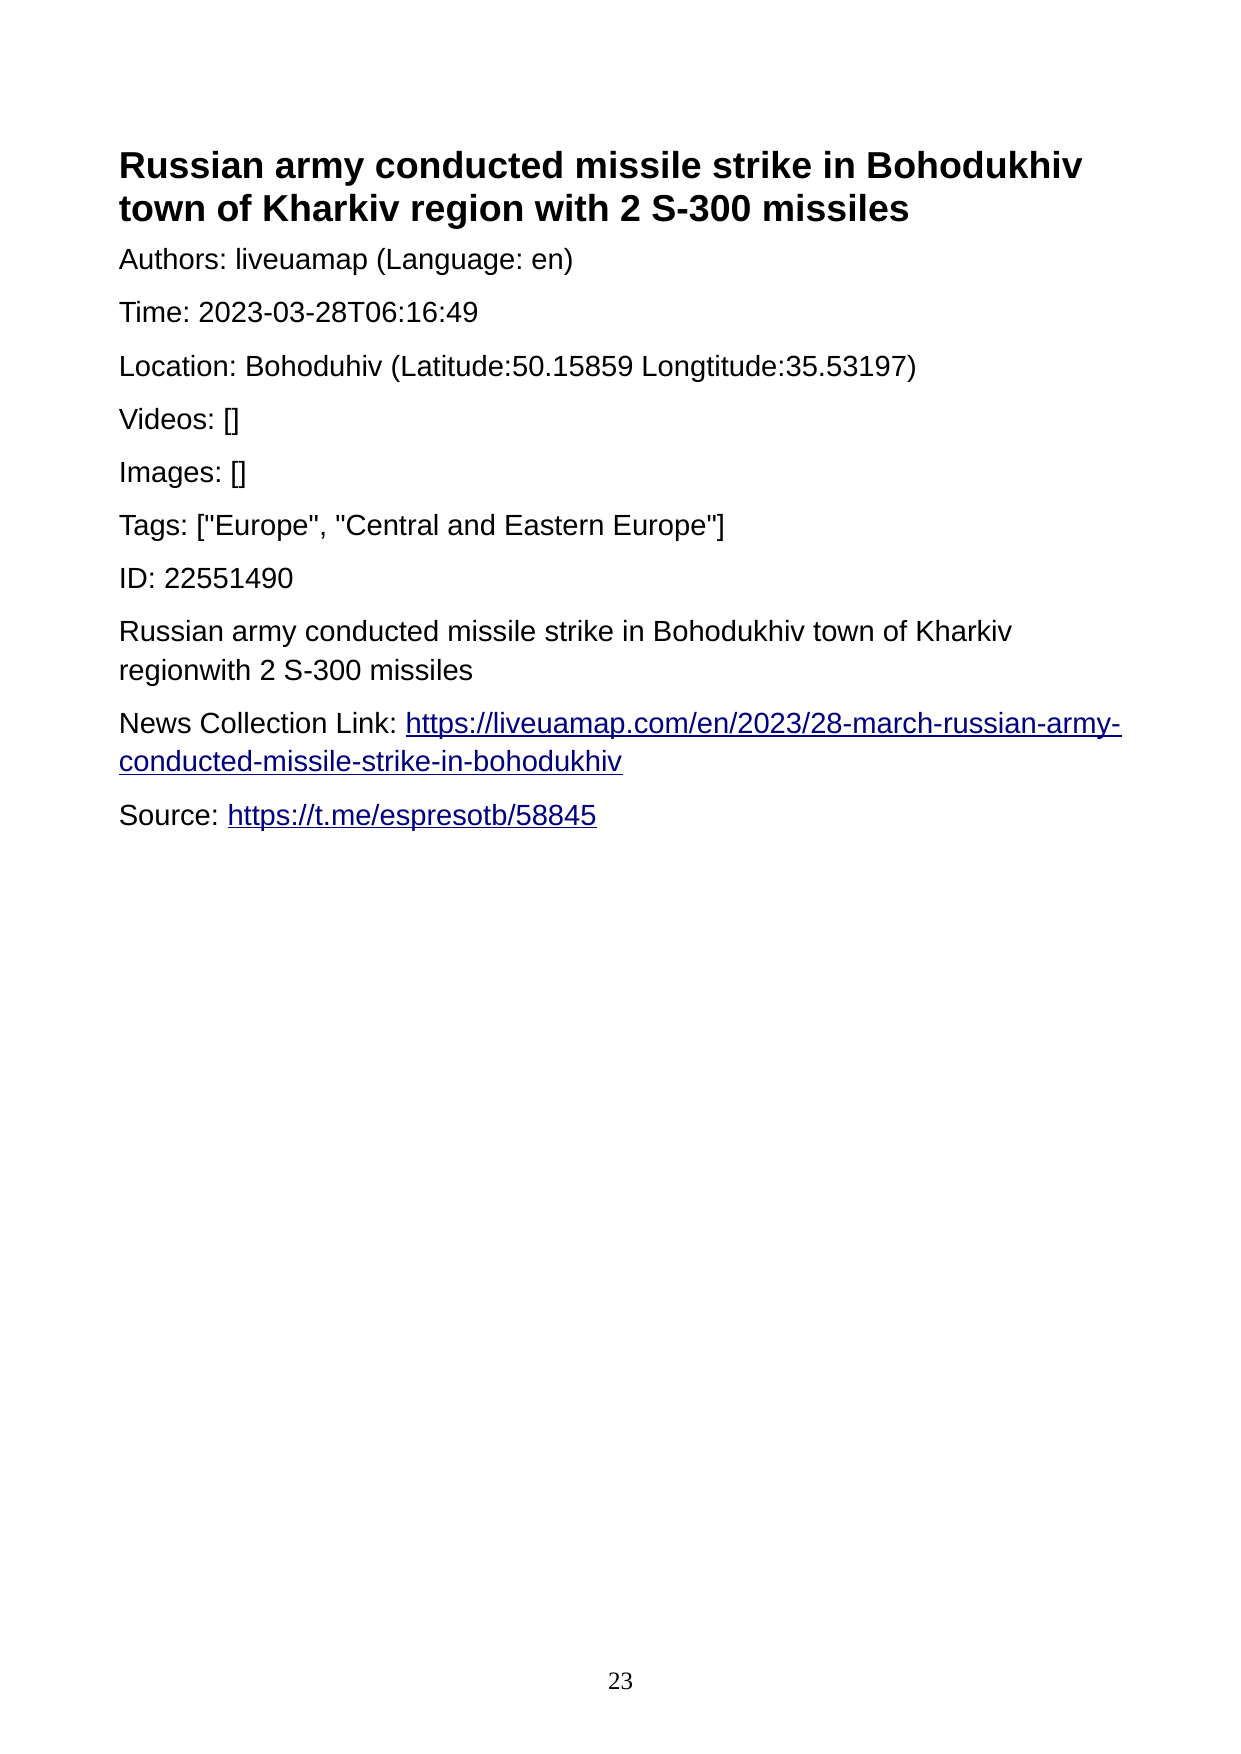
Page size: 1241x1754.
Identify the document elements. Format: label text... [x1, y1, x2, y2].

text Russian army conducted missile strike in Bohodukhiv town of Kharkiv regionwith 2 S-300 missiles [118, 614, 1122, 686]
text News Collection Link: https://liveuamap.com/en/2023/28-march-russian-army-conducted-missile-strike-in-bohodukhiv [118, 706, 1122, 778]
text Location: Bohoduhiv (Latitude:50.15859 Longtitude:35.53197) [118, 348, 1122, 382]
text Videos: [] [118, 402, 1122, 435]
text Images: [] [118, 455, 1122, 488]
text ID: 22551490 [118, 561, 1122, 594]
text Source: https://t.me/espresotb/58845 [118, 797, 1122, 831]
subtitle Russian army conducted missile strike in Bohodukhiv town of Kharkiv region with 2 S-300 missiles [118, 143, 1122, 230]
text Authors: liveuamap (Language: en) [118, 242, 1122, 276]
text Tags: ["Europe", "Central and Eastern Europe"] [118, 508, 1122, 541]
text Time: 2023-03-28T06:16:49 [118, 295, 1122, 329]
